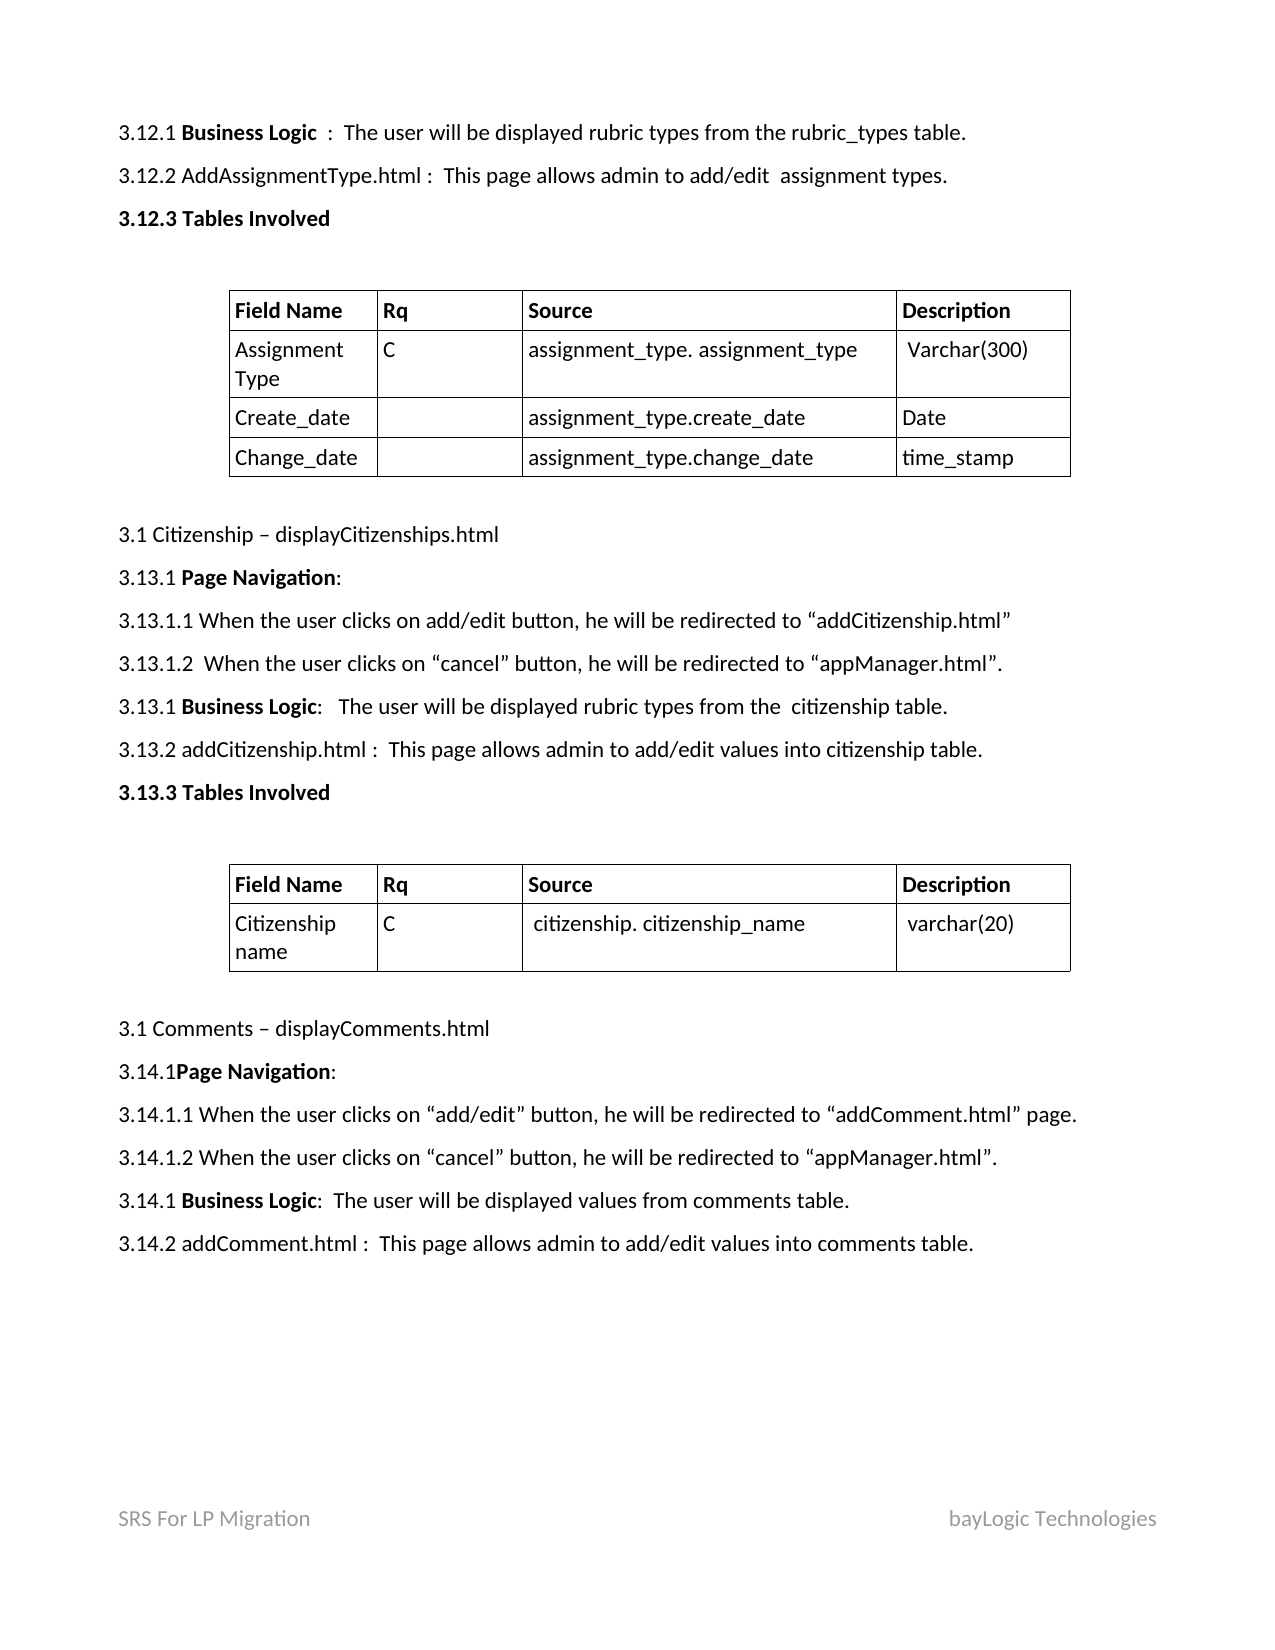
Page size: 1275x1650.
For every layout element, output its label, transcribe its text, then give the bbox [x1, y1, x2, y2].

list Comments – displayComments.html [118, 1014, 1157, 1042]
list addComment.html : This page allows admin to add/edit values into comments table. [118, 1229, 1157, 1257]
table_cell Date [897, 398, 1070, 437]
table_cell varchar(20) [897, 904, 1070, 971]
table_header Source [523, 291, 896, 330]
table_header Source [523, 865, 896, 903]
table_header Description [897, 865, 1070, 903]
table_cell time_stamp [897, 438, 1070, 476]
list When the user clicks on “cancel” button, he will be redirected to “appManager.html”. [118, 649, 1157, 677]
list Tables Involved [118, 204, 1157, 232]
table_header Rq [378, 865, 522, 903]
table_cell C [378, 904, 522, 971]
list Citizenship – displayCitizenships.html [118, 520, 1157, 548]
table_cell assignment_type.change_date [523, 438, 896, 476]
table_cell assignment_type.create_date [523, 398, 896, 437]
list When the user clicks on “add/edit” button, he will be redirected to “addComment.html” page. [118, 1100, 1157, 1128]
table_cell assignment_type. assignment_type [523, 331, 896, 397]
table_cell [378, 398, 522, 437]
list Business Logic : The user will be displayed rubric types from the rubric_types table. [118, 118, 1157, 146]
list AddAssignmentType.html : This page allows admin to add/edit assignment types. [118, 161, 1157, 189]
table_header Rq [378, 291, 522, 330]
table_cell Assignment Type [230, 331, 377, 397]
list addCitizenship.html : This page allows admin to add/edit values into citizenship table. [118, 735, 1157, 763]
list Page Navigation: [118, 1057, 1157, 1085]
table_header Field Name [230, 865, 377, 903]
table_cell citizenship. citizenship_name [523, 904, 896, 971]
list When the user clicks on “cancel” button, he will be redirected to “appManager.html”. [118, 1143, 1157, 1171]
list When the user clicks on add/edit button, he will be redirected to “addCitizenship.html” [118, 606, 1157, 634]
table_header Description [897, 291, 1070, 330]
table_cell Varchar(300) [897, 331, 1070, 397]
list Page Navigation: [118, 563, 1157, 591]
table_cell C [378, 331, 522, 397]
table_cell Change_date [230, 438, 377, 476]
table_header Field Name [230, 291, 377, 330]
list Business Logic: The user will be displayed rubric types from the citizenship table. [118, 692, 1157, 720]
list Tables Involved [118, 778, 1157, 806]
table_cell [378, 438, 522, 476]
table_cell Create_date [230, 398, 377, 437]
table_cell Citizenship name [230, 904, 377, 971]
list Business Logic: The user will be displayed values from comments table. [118, 1186, 1157, 1214]
